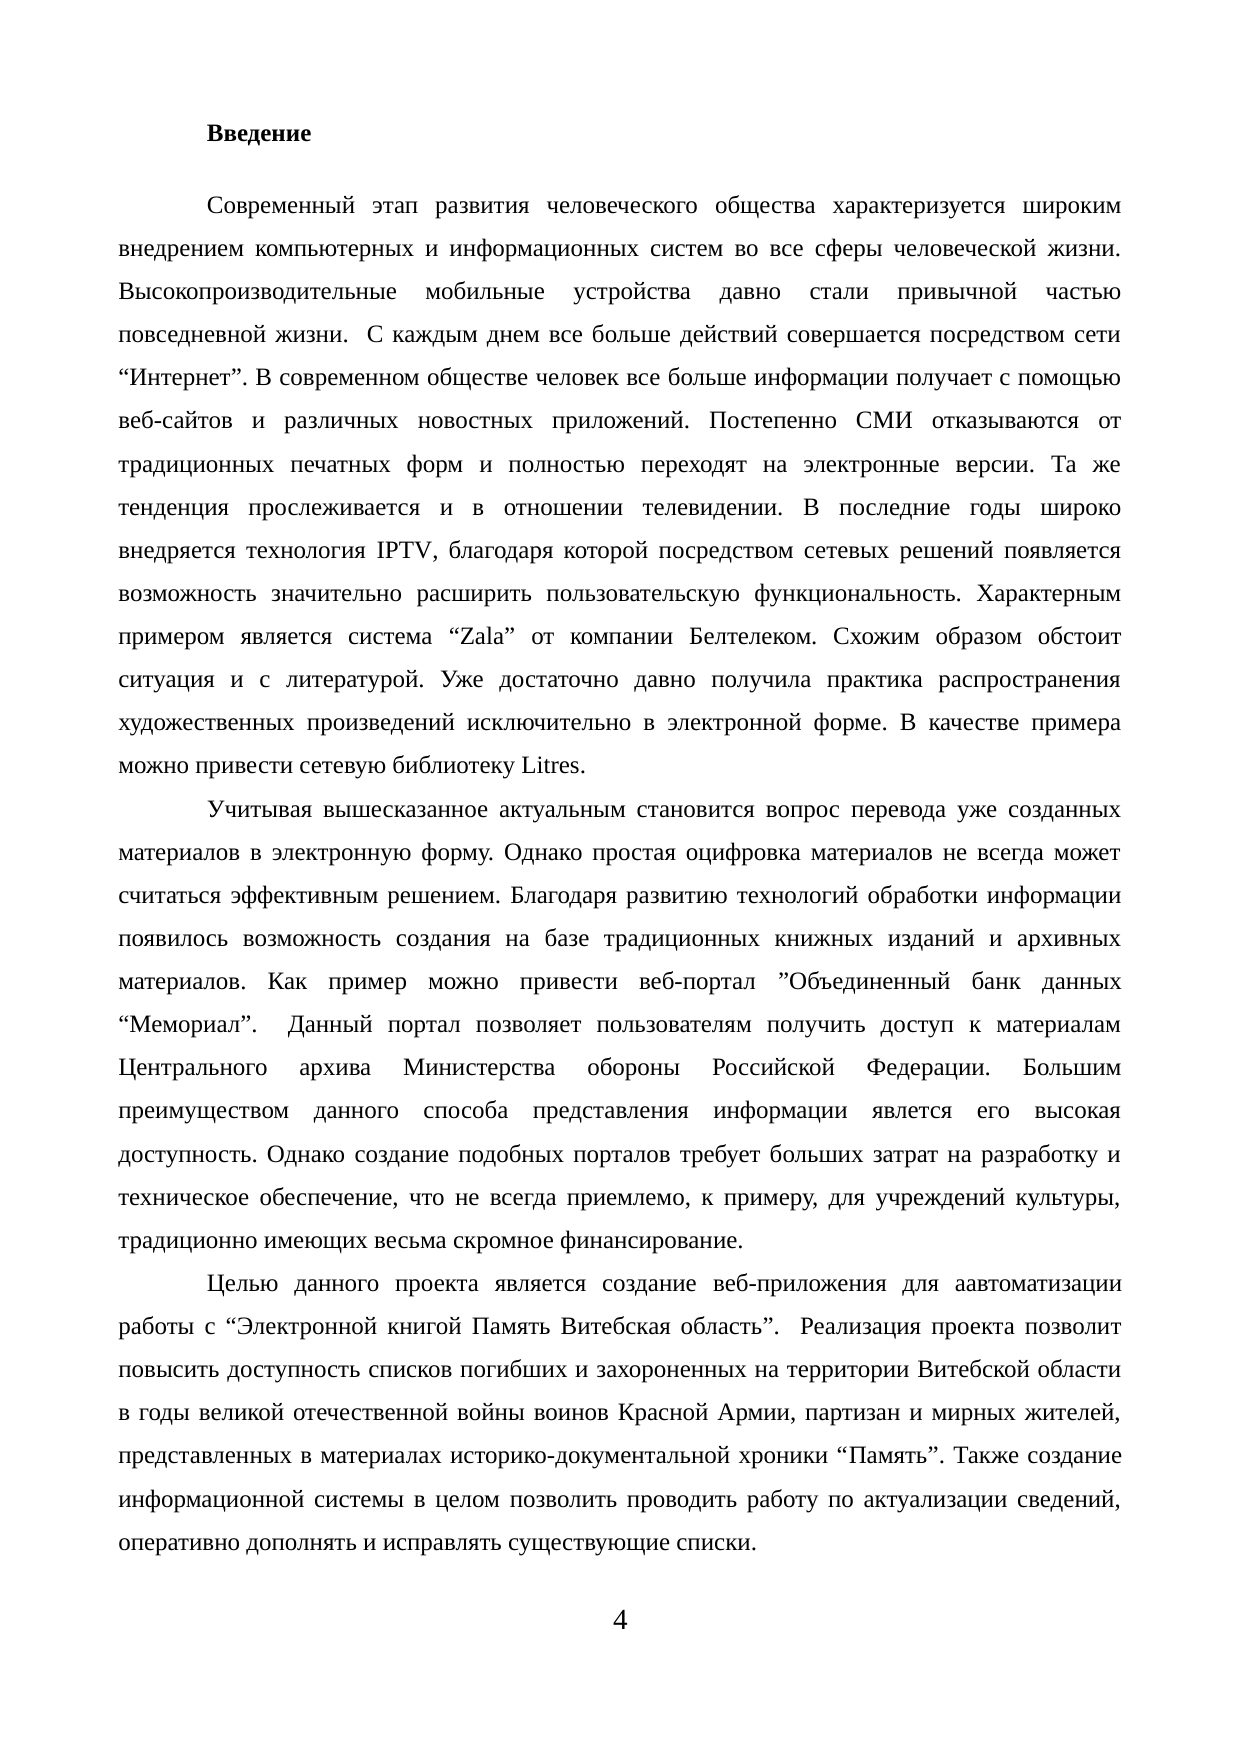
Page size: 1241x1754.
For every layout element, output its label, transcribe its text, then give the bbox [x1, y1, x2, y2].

text Целью данного проекта является создание веб-приложения для аавтоматизации работы с “Электронной книгой Память Витебская область”. Реализация проекта позволит повысить доступность списков погибших и захороненных на территории Витебской области в годы великой отечественной войны воинов Красной Армии, партизан и мирных жителей, представленных в материалах историко-документальной хроники “Память”. Также создание информационной системы в целом позволить проводить работу по актуализации сведений, оперативно дополнять и исправлять существующие списки. [118, 1268, 1122, 1556]
text Учитывая вышесказанное актуальным становится вопрос перевода уже созданных материалов в электронную форму. Однако простая оцифровка материалов не всегда может считаться эффективным решением. Благодаря развитию технологий обработки информации появилось возможность создания на базе традиционных книжных изданий и архивных материалов. Как пример можно привести веб-портал ”Объединенный банк данных “Мемориал”. Данный портал позволяет пользователям получить доступ к материалам Центрального архива Министерства обороны Российской Федерации. Большим преимуществом данного способа представления информации явлется его высокая доступность. Однако создание подобных порталов требует больших затрат на разработку и техническое обеспечение, что не всегда приемлемо, к примеру, для учреждений культуры, традиционно имеющих весьма скромное финансирование. [118, 794, 1122, 1254]
subtitle Введение [118, 118, 1122, 147]
text Современный этап развития человеческого общества характеризуется широким внедрением компьютерных и информационных систем во все сферы человеческой жизни. Высокопроизводительные мобильные устройства давно стали привычной частью повседневной жизни. С каждым днем все больше действий совершается посредством сети “Интернет”. В современном обществе человек все больше информации получает с помощью веб-сайтов и различных новостных приложений. Постепенно СМИ отказываются от традиционных печатных форм и полностью переходят на электронные версии. Та же тенденция прослеживается и в отношении телевидении. В последние годы широко внедряется технология IPTV, благодаря которой посредством сетевых решений появляется возможность значительно расширить пользовательскую функциональность. Характерным примером является система “Zala” от компании Белтелеком. Схожим образом обстоит ситуация и с литературой. Уже достаточно давно получила практика распространения художественных произведений исключительно в электронной форме. В качестве примера можно привести сетевую библиотеку Litres. [118, 190, 1122, 779]
